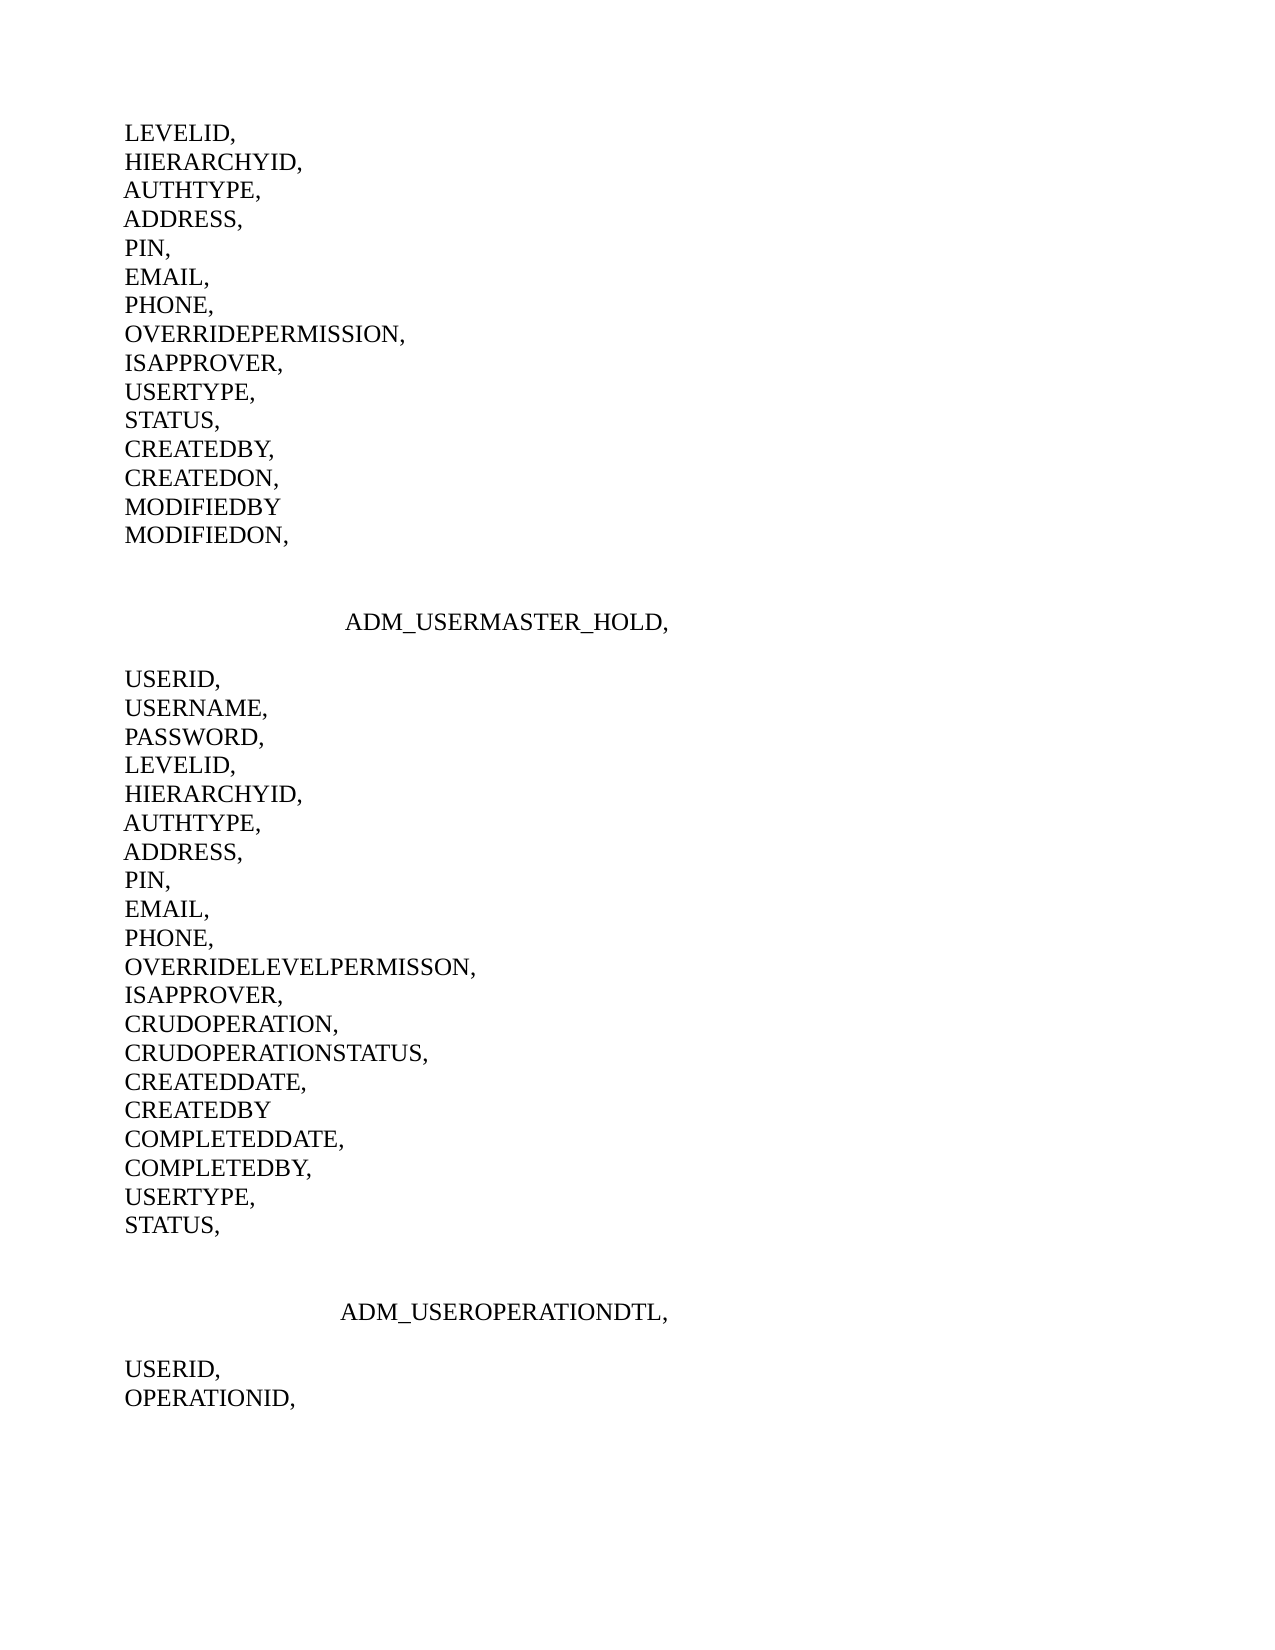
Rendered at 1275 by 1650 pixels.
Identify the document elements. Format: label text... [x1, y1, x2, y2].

text LEVELID, [118, 751, 1157, 779]
text USERTYPE, [118, 377, 1157, 406]
text LEVELID, [118, 118, 1157, 147]
text OVERRIDEPERMISSION, [118, 319, 1157, 348]
text AUTHTYPE, [118, 808, 1157, 837]
text PIN, [118, 233, 1157, 262]
text ADDRESS, [118, 204, 1157, 233]
text HIERARCHYID, [118, 779, 1157, 808]
text EMAIL, [118, 894, 1157, 923]
text USERID, [118, 1354, 1157, 1383]
text CREATEDBY [118, 1096, 1157, 1124]
text PASSWORD, [118, 722, 1157, 751]
text USERNAME, [118, 693, 1157, 722]
text CREATEDDATE, [118, 1067, 1157, 1096]
text AUTHTYPE, [118, 176, 1157, 204]
text USERID, [118, 664, 1157, 693]
text ISAPPROVER, [118, 981, 1157, 1009]
text ISAPPROVER, [118, 348, 1157, 377]
text PHONE, [118, 291, 1157, 319]
text OPERATIONID, [118, 1383, 1157, 1412]
text HIERARCHYID, [118, 147, 1157, 176]
text PIN, [118, 866, 1157, 894]
text ADM_USERMASTER_HOLD, [118, 607, 1157, 636]
text CRUDOPERATION, [118, 1009, 1157, 1038]
text CREATEDBY, [118, 434, 1157, 463]
text EMAIL, [118, 262, 1157, 291]
text PHONE, [118, 923, 1157, 952]
text STATUS, [118, 406, 1157, 434]
text COMPLETEDDATE, [118, 1124, 1157, 1153]
text STATUS, [118, 1211, 1157, 1239]
text CRUDOPERATIONSTATUS, [118, 1038, 1157, 1067]
text OVERRIDELEVELPERMISSON, [118, 952, 1157, 981]
text MODIFIEDBY [118, 492, 1157, 521]
text MODIFIEDON, [118, 521, 1157, 549]
text COMPLETEDBY, [118, 1153, 1157, 1182]
text ADDRESS, [118, 837, 1157, 866]
text USERTYPE, [118, 1182, 1157, 1211]
text CREATEDON, [118, 463, 1157, 492]
text ADM_USEROPERATIONDTL, [118, 1297, 1157, 1326]
